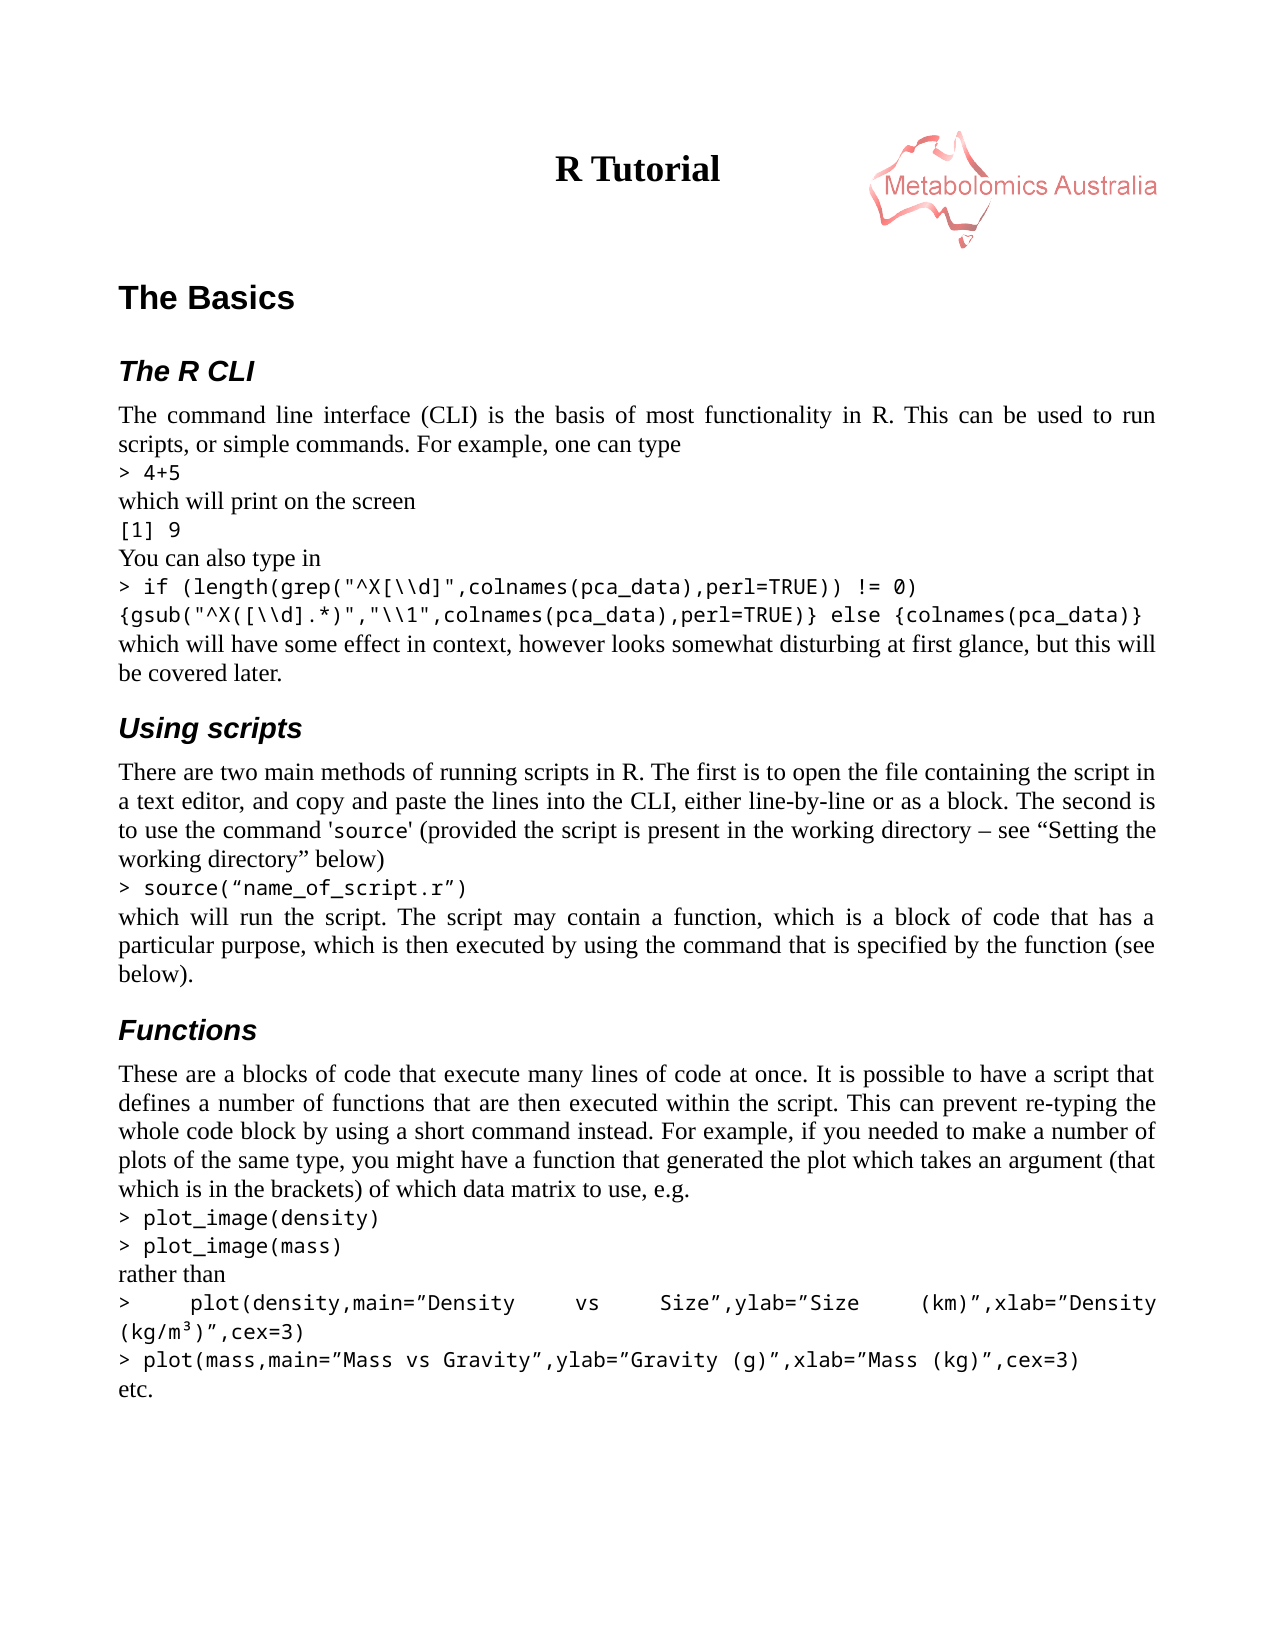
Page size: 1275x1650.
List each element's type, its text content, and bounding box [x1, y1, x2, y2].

text which will run the script. The script may contain a function, which is a block of code that has a particular purpose, which is then executed by using the command that is specified by the function (see below). [118, 902, 1157, 988]
subtitle The R CLI [118, 354, 1157, 388]
text > plot_image(density) [118, 1203, 1157, 1231]
text > plot_image(mass) [118, 1231, 1157, 1259]
text etc. [118, 1374, 1157, 1402]
text {gsub("^X([\\d].*)","\\1",colnames(pca_data),perl=TRUE)} else {colnames(pca_data)} [118, 601, 1157, 629]
text which will have some effect in context, however looks somewhat disturbing at first glance, but this will be covered later. [118, 629, 1157, 686]
subtitle Functions [118, 1013, 1157, 1046]
text [1] 9 [118, 515, 1157, 543]
text These are a blocks of code that execute many lines of code at once. It is possible to have a script that defines a number of functions that are then executed within the script. This can prevent re-typing the whole code block by using a short command instead. For example, if you needed to make a number of plots of the same type, you might have a function that generated the plot which takes an argument (that which is in the brackets) of which data matrix to use, e.g. [118, 1059, 1157, 1203]
text > source(“name_of_script.r”) [118, 873, 1157, 902]
text > if (length(grep("^X[\\d]",colnames(pca_data),perl=TRUE)) != 0) [118, 572, 1157, 601]
text > 4+5 [118, 458, 1157, 486]
text > plot(density,main=”Density vs Size”,ylab=”Size (km)”,xlab=”Density (kg/m³)”,cex=3) [118, 1288, 1157, 1345]
text There are two main methods of running scripts in R. The first is to open the file containing the script in a text editor, and copy and paste the lines into the CLI, either line-by-line or as a block. The second is to use the command 'source' (provided the script is present in the working directory – see “Setting the working directory” below) [118, 757, 1157, 873]
text You can also type in [118, 543, 1157, 572]
text rather than [118, 1259, 1157, 1288]
text The command line interface (CLI) is the basis of most functionality in R. This can be used to run scripts, or simple commands. For example, one can type [118, 400, 1157, 458]
text which will print on the screen [118, 486, 1157, 515]
text > plot(mass,main=”Mass vs Gravity”,ylab=”Gravity (g)”,xlab=”Mass (kg)”,cex=3) [118, 1345, 1157, 1374]
subtitle Using scripts [118, 711, 1157, 745]
subtitle The Basics [118, 278, 1157, 317]
